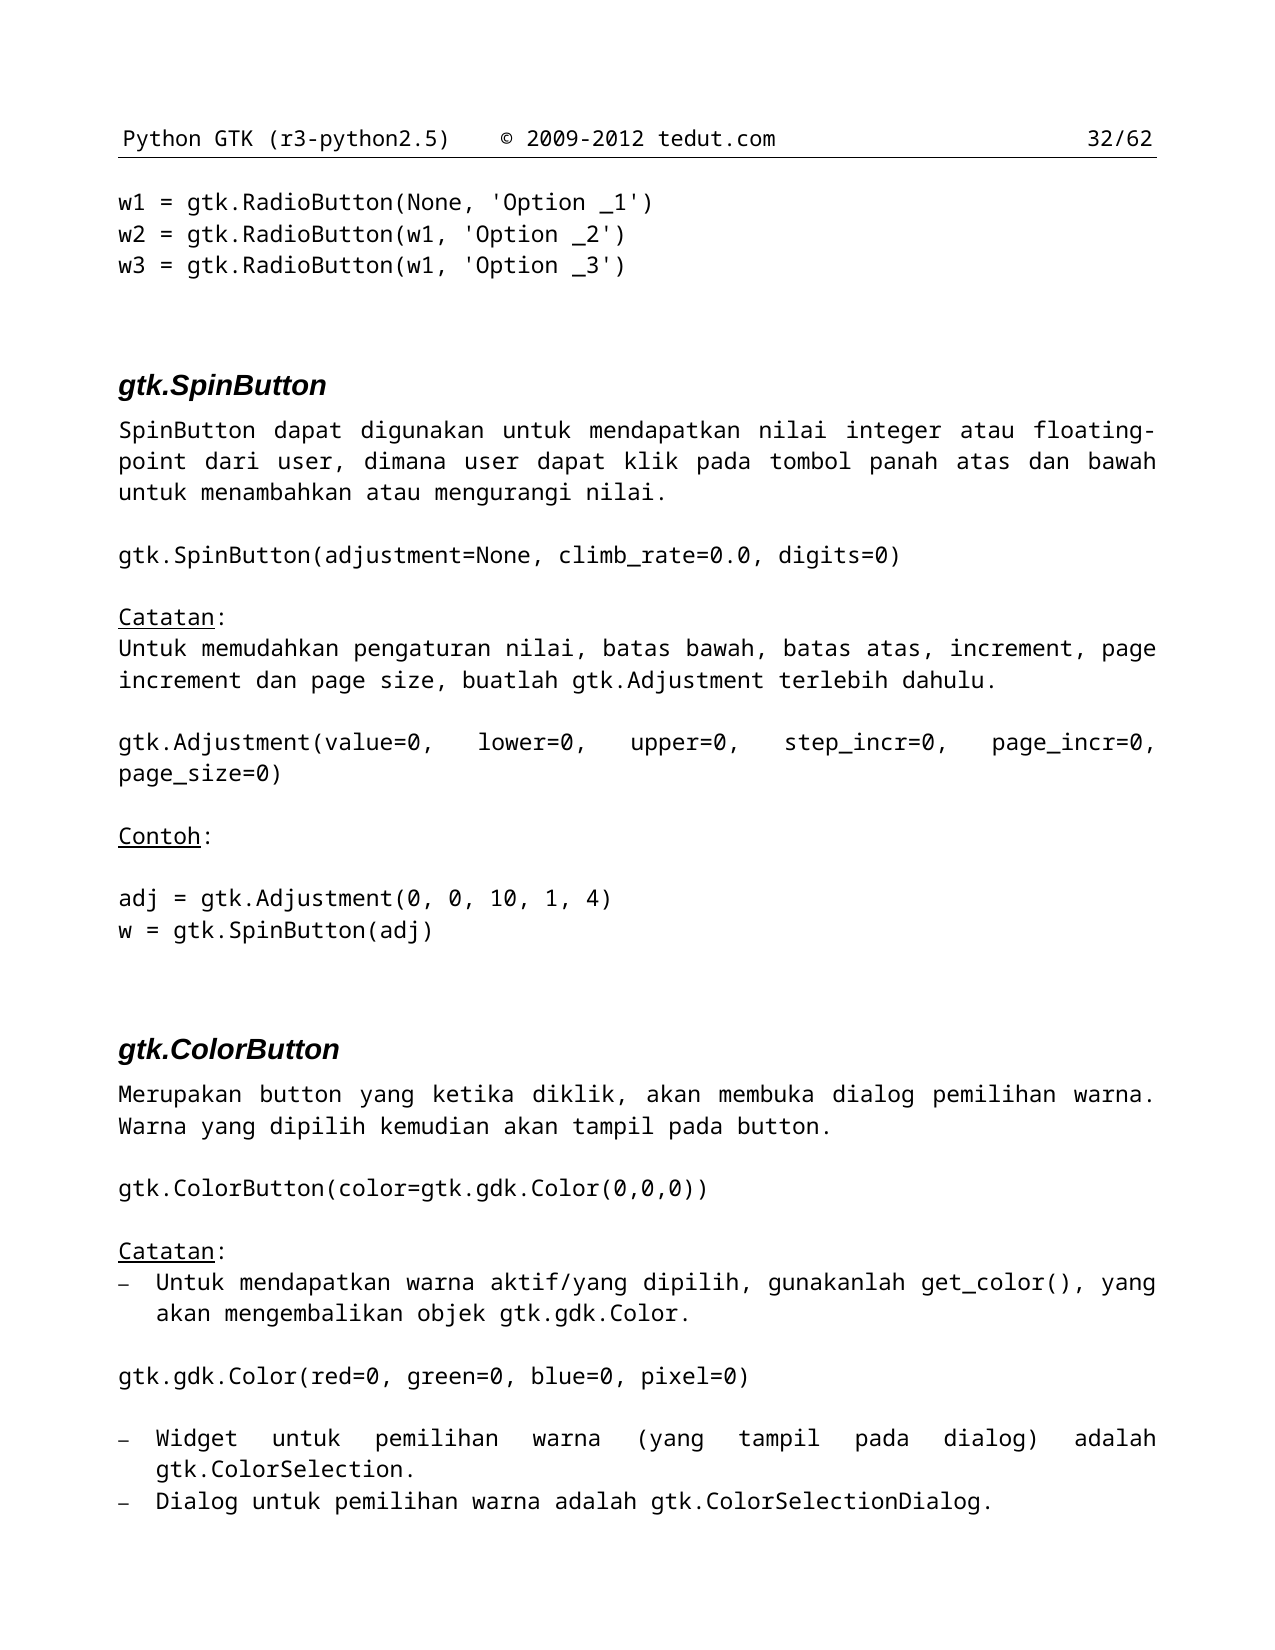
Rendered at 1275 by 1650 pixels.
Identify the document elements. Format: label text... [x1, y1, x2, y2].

text w1 = gtk.RadioButton(None, 'Option _1') [118, 186, 1157, 217]
list Dialog untuk pemilihan warna adalah gtk.ColorSelectionDialog. [118, 1484, 1157, 1516]
text Untuk memudahkan pengaturan nilai, batas bawah, batas atas, increment, page increment dan page size, buatlah gtk.Adjustment terlebih dahulu. [118, 632, 1157, 695]
text w = gtk.SpinButton(adj) [118, 913, 1157, 945]
text w3 = gtk.RadioButton(w1, 'Option _3') [118, 249, 1157, 280]
list Untuk mendapatkan warna aktif/yang dipilih, gunakanlah get_color(), yang akan mengembalikan objek gtk.gdk.Color. [118, 1266, 1157, 1328]
subtitle gtk.ColorButton [118, 1032, 1157, 1066]
text Catatan: [118, 1234, 1157, 1266]
list Widget untuk pemilihan warna (yang tampil pada dialog) adalah gtk.ColorSelection. [118, 1422, 1157, 1484]
text Contoh: [118, 820, 1157, 851]
text adj = gtk.Adjustment(0, 0, 10, 1, 4) [118, 882, 1157, 913]
text gtk.ColorButton(color=gtk.gdk.Color(0,0,0)) [118, 1172, 1157, 1203]
text gtk.Adjustment(value=0, lower=0, upper=0, step_incr=0, page_incr=0, page_size=0) [118, 726, 1157, 788]
subtitle gtk.SpinButton [118, 367, 1157, 401]
text SpinButton dapat digunakan untuk mendapatkan nilai integer atau floating-point dari user, dimana user dapat klik pada tombol panah atas dan bawah untuk menambahkan atau mengurangi nilai. [118, 413, 1157, 507]
text w2 = gtk.RadioButton(w1, 'Option _2') [118, 217, 1157, 249]
text gtk.gdk.Color(red=0, green=0, blue=0, pixel=0) [118, 1359, 1157, 1391]
text Catatan: [118, 601, 1157, 632]
text Merupakan button yang ketika diklik, akan membuka dialog pemilihan warna. Warna yang dipilih kemudian akan tampil pada button. [118, 1078, 1157, 1141]
text gtk.SpinButton(adjustment=None, climb_rate=0.0, digits=0) [118, 538, 1157, 570]
